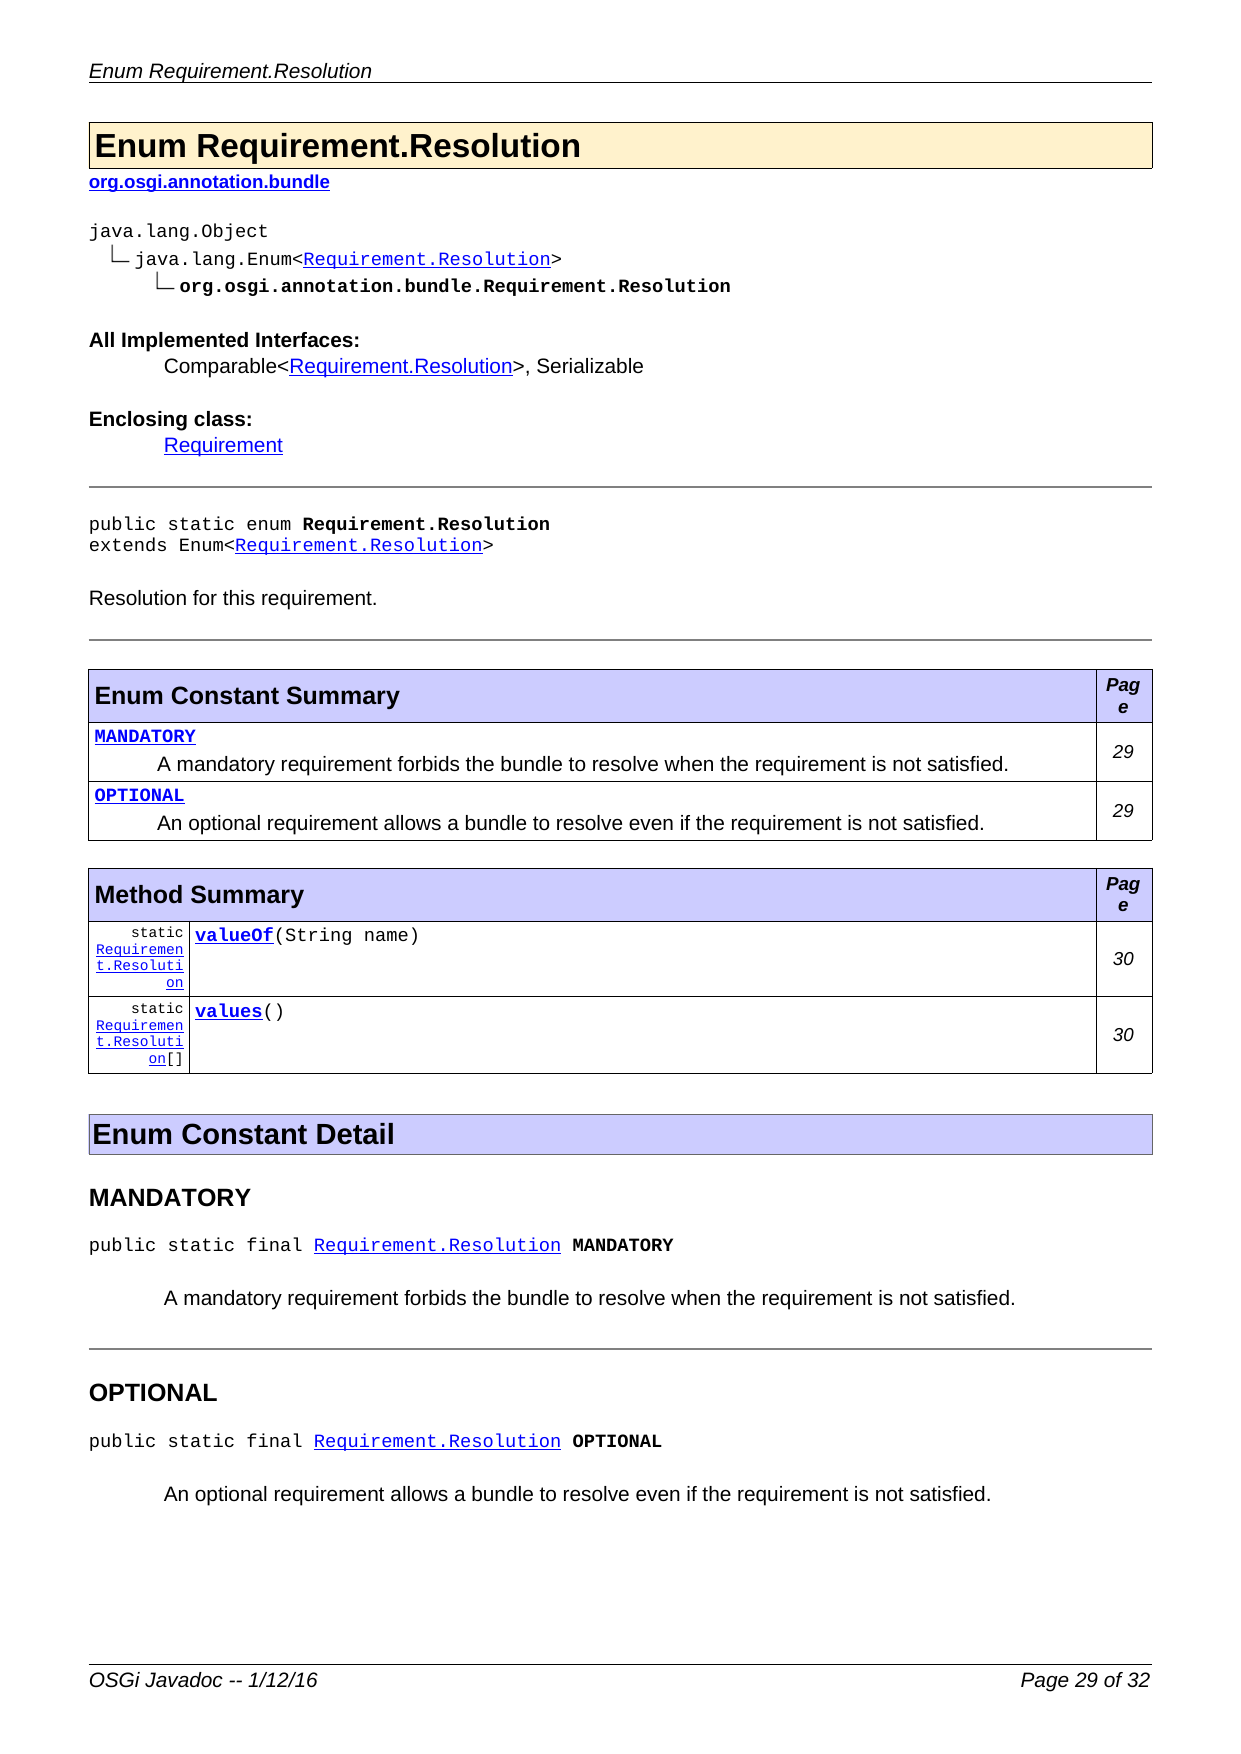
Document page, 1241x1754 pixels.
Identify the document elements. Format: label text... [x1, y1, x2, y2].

table_header Page [1097, 869, 1152, 921]
table_header Enum Constant Summary [89, 670, 1096, 722]
text public static final Requirement.Resolution MANDATORY [88, 1236, 1152, 1257]
text An optional requirement allows a bundle to resolve even if the requirement is not satisfied. [163, 1482, 1152, 1506]
subtitle Enum Requirement.Resolution [90, 123, 1152, 168]
table_header Page [1097, 670, 1152, 722]
text public static enum Requirement.Resolution [88, 514, 1152, 536]
text public static final Requirement.Resolution OPTIONAL [88, 1431, 1152, 1453]
table_cell static Requirement.Resolution[] [89, 997, 189, 1072]
text Comparable<Requirement.Resolution>, Serializable [163, 354, 1152, 378]
table_cell MANDATORY A mandatory requirement forbids the bundle to resolve when the requirement is not satisfied. [89, 723, 1096, 781]
table_header Method Summary [89, 869, 1096, 921]
text org.osgi.annotation.bundle.Requirement.Resolution [88, 271, 1152, 298]
picture [156, 270, 180, 293]
table_cell 28 [1097, 723, 1152, 781]
text org.osgi.annotation.bundle [88, 171, 1152, 193]
text Resolution for this requirement. [88, 586, 1152, 610]
table_cell valueOf(String name) [190, 922, 1096, 996]
subtitle Enclosing class: [88, 407, 1152, 431]
text Requirement [163, 433, 1152, 457]
text java.lang.Enum<Requirement.Resolution> [88, 243, 1152, 271]
table_cell 28 [1097, 997, 1152, 1072]
text extends Enum<Requirement.Resolution> [88, 536, 1152, 557]
table_cell 29 [1097, 922, 1152, 996]
subtitle Enum Constant Detail [90, 1115, 1152, 1154]
table_cell OPTIONAL An optional requirement allows a bundle to resolve even if the requirement is not satisfied. [89, 782, 1096, 840]
table_cell static Requirement.Resolution [89, 922, 189, 996]
text A mandatory requirement forbids the bundle to resolve when the requirement is not satisfied. [163, 1286, 1152, 1310]
table_cell 28 [1097, 782, 1152, 840]
table_cell values() [190, 997, 1096, 1072]
subtitle MANDATORY [88, 1183, 1152, 1212]
subtitle OPTIONAL [88, 1378, 1152, 1407]
text java.lang.Object [88, 222, 1152, 243]
picture [111, 243, 135, 266]
subtitle All Implemented Interfaces: [88, 327, 1152, 351]
